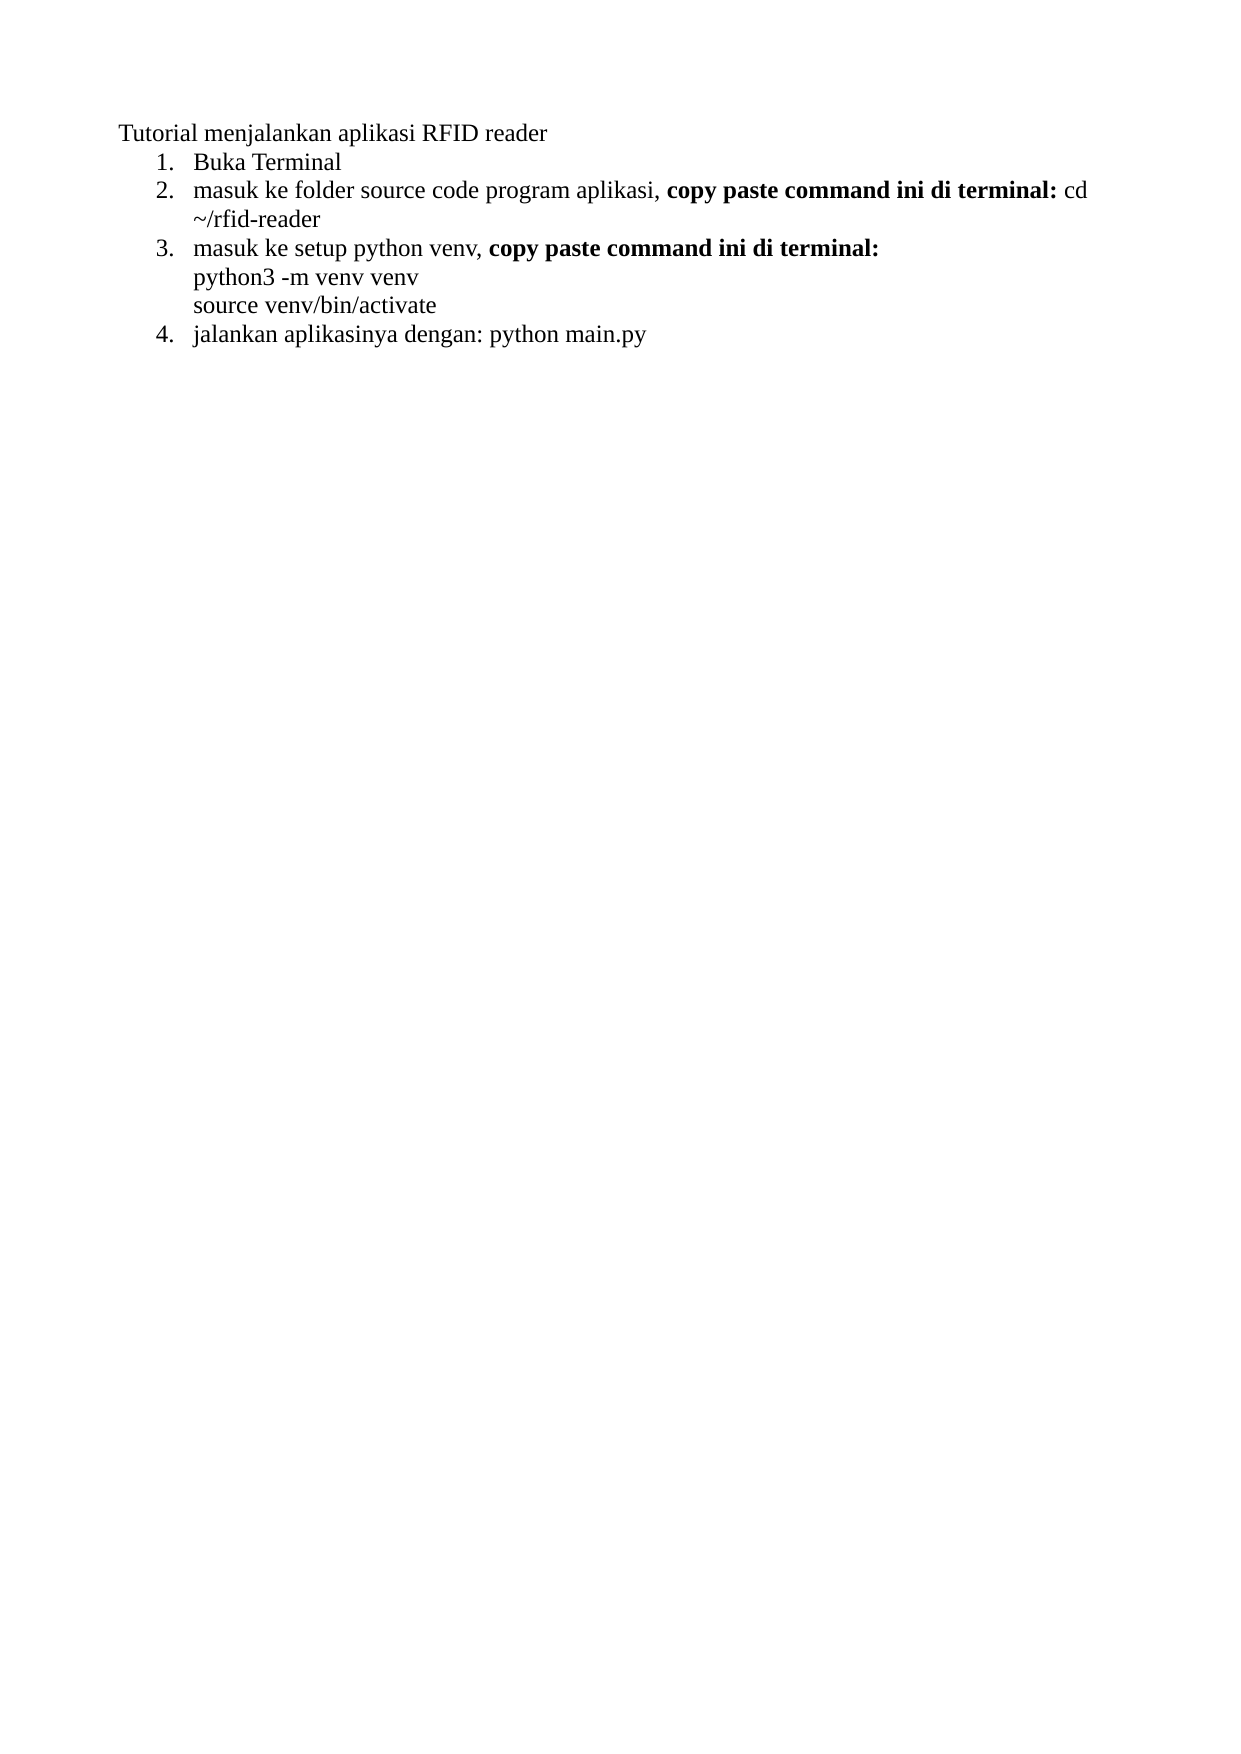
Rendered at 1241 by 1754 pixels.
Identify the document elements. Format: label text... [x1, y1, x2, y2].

list python3 -m venv venv [156, 262, 1122, 291]
list masuk ke folder source code program aplikasi, copy paste command ini di terminal: cd ~/rfid-reader [156, 176, 1122, 233]
list Buka Terminal [156, 147, 1122, 176]
text Tutorial menjalankan aplikasi RFID reader [118, 118, 1122, 147]
list source venv/bin/activate [156, 291, 1122, 319]
list jalankan aplikasinya dengan: python main.py [156, 319, 1122, 348]
list masuk ke setup python venv, copy paste command ini di terminal: [156, 233, 1122, 262]
